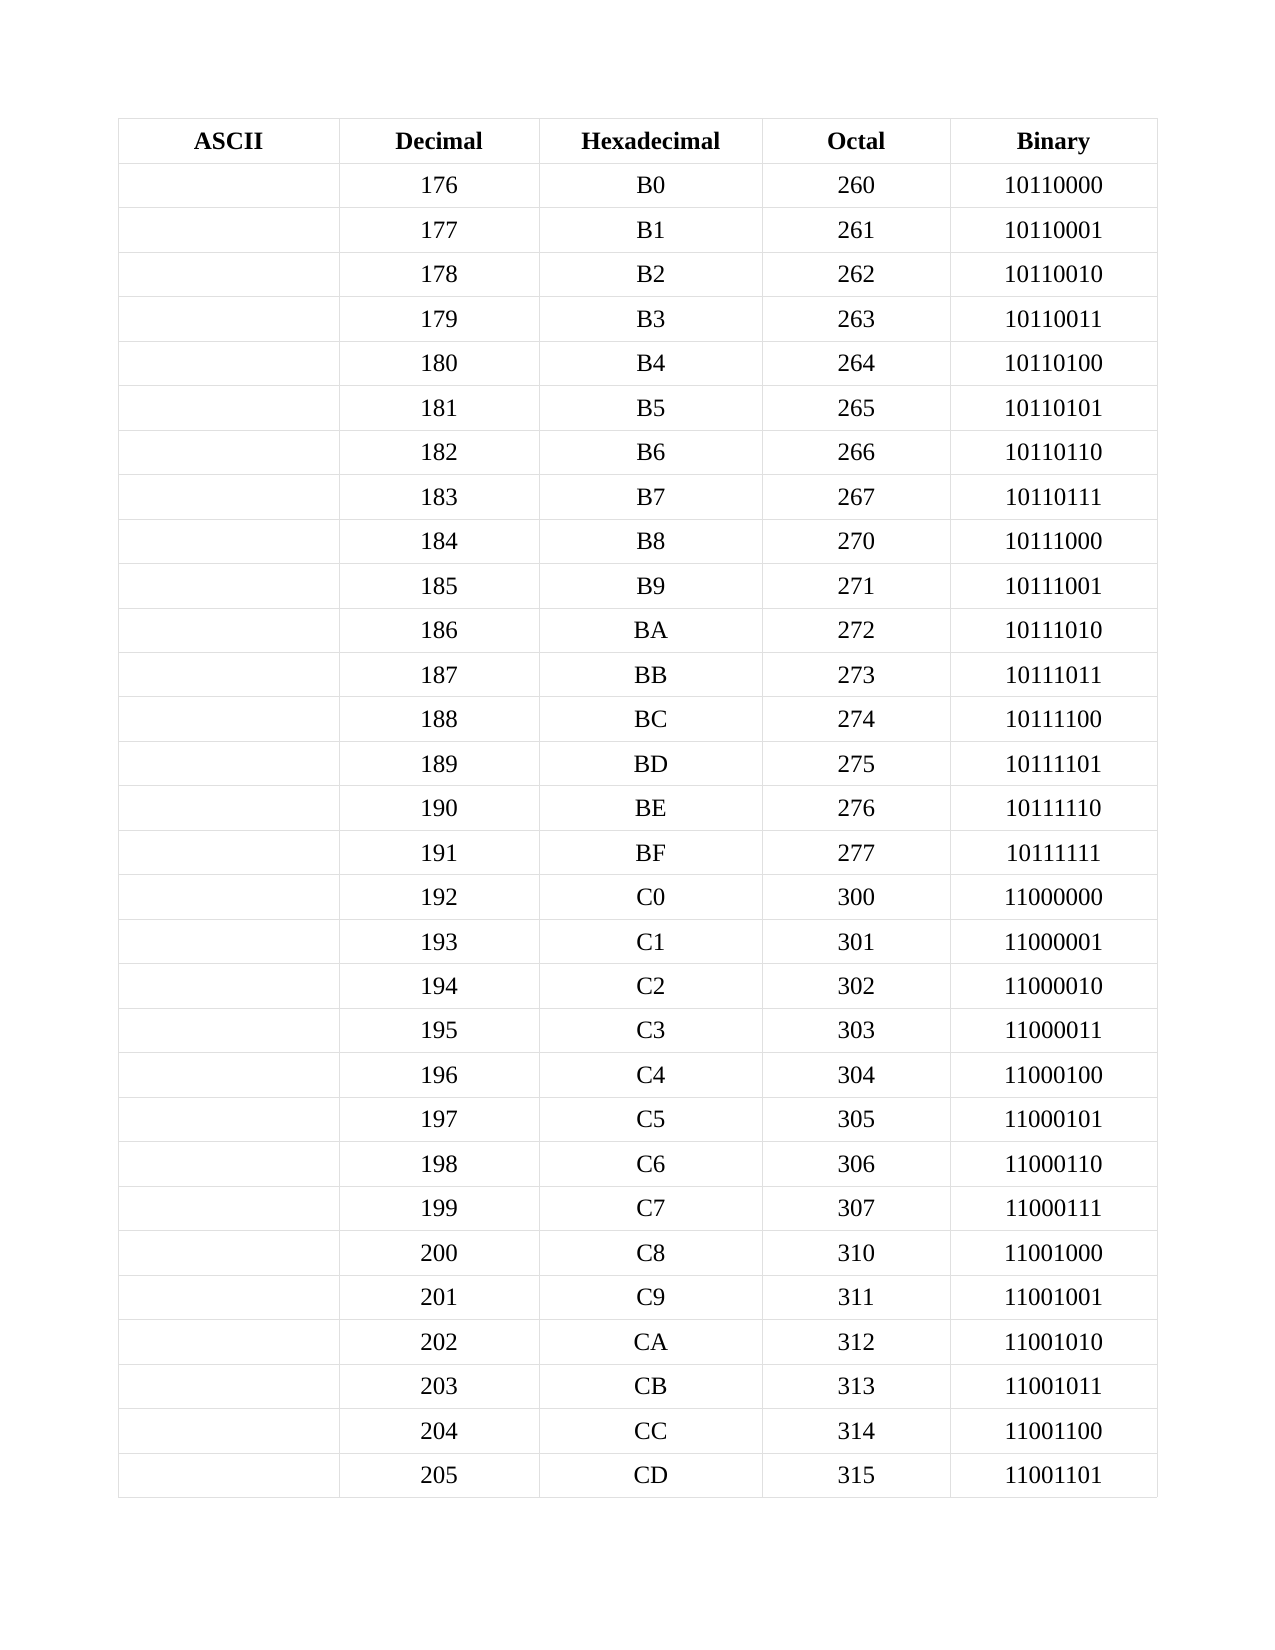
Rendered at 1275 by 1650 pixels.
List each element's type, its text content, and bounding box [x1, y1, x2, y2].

table_cell 11001000 [951, 1231, 1157, 1274]
table_cell C6 [540, 1142, 762, 1186]
table_cell 10110101 [951, 386, 1157, 429]
table_cell C1 [540, 920, 762, 963]
table_cell [119, 1009, 339, 1052]
table_cell 304 [763, 1053, 950, 1097]
table_cell [119, 208, 339, 252]
table_cell B7 [540, 475, 762, 518]
table_cell 10111100 [951, 697, 1157, 741]
table_cell [119, 253, 339, 296]
table_cell 11000111 [951, 1187, 1157, 1230]
table_cell C2 [540, 964, 762, 1008]
table_cell 271 [763, 564, 950, 607]
table_cell 275 [763, 742, 950, 785]
table_cell 276 [763, 786, 950, 830]
table_cell 260 [763, 164, 950, 207]
table_cell 307 [763, 1187, 950, 1230]
table_cell B3 [540, 297, 762, 341]
table_cell [119, 386, 339, 429]
table_cell [119, 342, 339, 385]
table_cell 180 [340, 342, 539, 385]
table_cell CD [540, 1454, 762, 1497]
table_cell BE [540, 786, 762, 830]
table_cell 10111000 [951, 520, 1157, 563]
table_cell 267 [763, 475, 950, 518]
table_cell [119, 964, 339, 1008]
table_cell 10110100 [951, 342, 1157, 385]
table_cell C7 [540, 1187, 762, 1230]
table_cell B0 [540, 164, 762, 207]
table_cell 181 [340, 386, 539, 429]
table_cell 264 [763, 342, 950, 385]
table_header Decimal [340, 119, 539, 163]
table_cell [119, 1142, 339, 1186]
table_cell 315 [763, 1454, 950, 1497]
table_cell 310 [763, 1231, 950, 1274]
table_cell 301 [763, 920, 950, 963]
table_cell 11000110 [951, 1142, 1157, 1186]
table_cell BF [540, 831, 762, 874]
table_cell BB [540, 653, 762, 696]
table_cell [119, 1320, 339, 1363]
table_cell 178 [340, 253, 539, 296]
table_cell 11001011 [951, 1365, 1157, 1408]
table_header Hexadecimal [540, 119, 762, 163]
table_header Octal [763, 119, 950, 163]
table_cell C4 [540, 1053, 762, 1097]
table_cell B9 [540, 564, 762, 607]
table_cell [119, 697, 339, 741]
table_cell 190 [340, 786, 539, 830]
table_cell 202 [340, 1320, 539, 1363]
table_cell [119, 653, 339, 696]
table_cell [119, 564, 339, 607]
table_cell 199 [340, 1187, 539, 1230]
table_cell [119, 431, 339, 474]
table_cell 11001010 [951, 1320, 1157, 1363]
table_cell 303 [763, 1009, 950, 1052]
table_cell B1 [540, 208, 762, 252]
table_cell 11001001 [951, 1276, 1157, 1319]
table_cell 200 [340, 1231, 539, 1274]
table_cell BA [540, 609, 762, 652]
table_cell 196 [340, 1053, 539, 1097]
table_cell 11000010 [951, 964, 1157, 1008]
table_cell [119, 1454, 339, 1497]
table_cell 273 [763, 653, 950, 696]
table_cell 10110001 [951, 208, 1157, 252]
table_cell 261 [763, 208, 950, 252]
table_cell [119, 1231, 339, 1274]
table_header ASCII [119, 119, 339, 163]
table_cell 197 [340, 1098, 539, 1141]
table_cell 277 [763, 831, 950, 874]
table_cell C3 [540, 1009, 762, 1052]
table_cell 272 [763, 609, 950, 652]
table_cell 270 [763, 520, 950, 563]
table_cell 205 [340, 1454, 539, 1497]
table_cell [119, 742, 339, 785]
table_cell [119, 475, 339, 518]
table_cell CB [540, 1365, 762, 1408]
table_cell 262 [763, 253, 950, 296]
table_cell [119, 1409, 339, 1452]
table_cell 10111010 [951, 609, 1157, 652]
table_cell 11000011 [951, 1009, 1157, 1052]
table_cell [119, 1098, 339, 1141]
table_cell 186 [340, 609, 539, 652]
table_cell 266 [763, 431, 950, 474]
table_cell [119, 297, 339, 341]
table_cell C8 [540, 1231, 762, 1274]
table_cell 176 [340, 164, 539, 207]
table_cell 201 [340, 1276, 539, 1319]
table_cell [119, 1365, 339, 1408]
table_cell [119, 1187, 339, 1230]
table_cell 10111011 [951, 653, 1157, 696]
table_cell 191 [340, 831, 539, 874]
table_cell CA [540, 1320, 762, 1363]
table_cell 194 [340, 964, 539, 1008]
table_cell 10110011 [951, 297, 1157, 341]
table_cell 10111111 [951, 831, 1157, 874]
table_cell 189 [340, 742, 539, 785]
table_cell 198 [340, 1142, 539, 1186]
table_cell 263 [763, 297, 950, 341]
table_cell C9 [540, 1276, 762, 1319]
table_cell [119, 786, 339, 830]
table_cell 182 [340, 431, 539, 474]
table_cell 313 [763, 1365, 950, 1408]
table_cell 10110000 [951, 164, 1157, 207]
table_cell 195 [340, 1009, 539, 1052]
table_cell 11001101 [951, 1454, 1157, 1497]
table_cell 11000001 [951, 920, 1157, 963]
table_cell B8 [540, 520, 762, 563]
table_cell [119, 1276, 339, 1319]
table_cell 184 [340, 520, 539, 563]
table_cell B6 [540, 431, 762, 474]
table_cell 312 [763, 1320, 950, 1363]
table_cell 11000100 [951, 1053, 1157, 1097]
table_cell 11000101 [951, 1098, 1157, 1141]
table_cell 187 [340, 653, 539, 696]
table_cell B2 [540, 253, 762, 296]
table_cell 192 [340, 875, 539, 919]
table_cell 10111110 [951, 786, 1157, 830]
table_cell 11001100 [951, 1409, 1157, 1452]
table_cell C5 [540, 1098, 762, 1141]
table_cell BC [540, 697, 762, 741]
table_cell 265 [763, 386, 950, 429]
table_cell [119, 520, 339, 563]
table_cell 203 [340, 1365, 539, 1408]
table_cell 300 [763, 875, 950, 919]
table_cell 10111101 [951, 742, 1157, 785]
table_cell 10110111 [951, 475, 1157, 518]
table_cell [119, 920, 339, 963]
table_cell C0 [540, 875, 762, 919]
table_cell 306 [763, 1142, 950, 1186]
table_cell BD [540, 742, 762, 785]
table_cell [119, 875, 339, 919]
table_header Binary [951, 119, 1157, 163]
table_cell [119, 1053, 339, 1097]
table_cell 179 [340, 297, 539, 341]
table_cell 274 [763, 697, 950, 741]
table_cell 10110010 [951, 253, 1157, 296]
table_cell 11000000 [951, 875, 1157, 919]
table_cell [119, 831, 339, 874]
table_cell B5 [540, 386, 762, 429]
table_cell CC [540, 1409, 762, 1452]
table_cell 10111001 [951, 564, 1157, 607]
table_cell 188 [340, 697, 539, 741]
table_cell [119, 164, 339, 207]
table_cell 311 [763, 1276, 950, 1319]
table_cell 305 [763, 1098, 950, 1141]
table_cell 183 [340, 475, 539, 518]
table_cell 10110110 [951, 431, 1157, 474]
table_cell 314 [763, 1409, 950, 1452]
table_cell 204 [340, 1409, 539, 1452]
table_cell 302 [763, 964, 950, 1008]
table_cell [119, 609, 339, 652]
table_cell 193 [340, 920, 539, 963]
table_cell 185 [340, 564, 539, 607]
table_cell B4 [540, 342, 762, 385]
table_cell 177 [340, 208, 539, 252]
